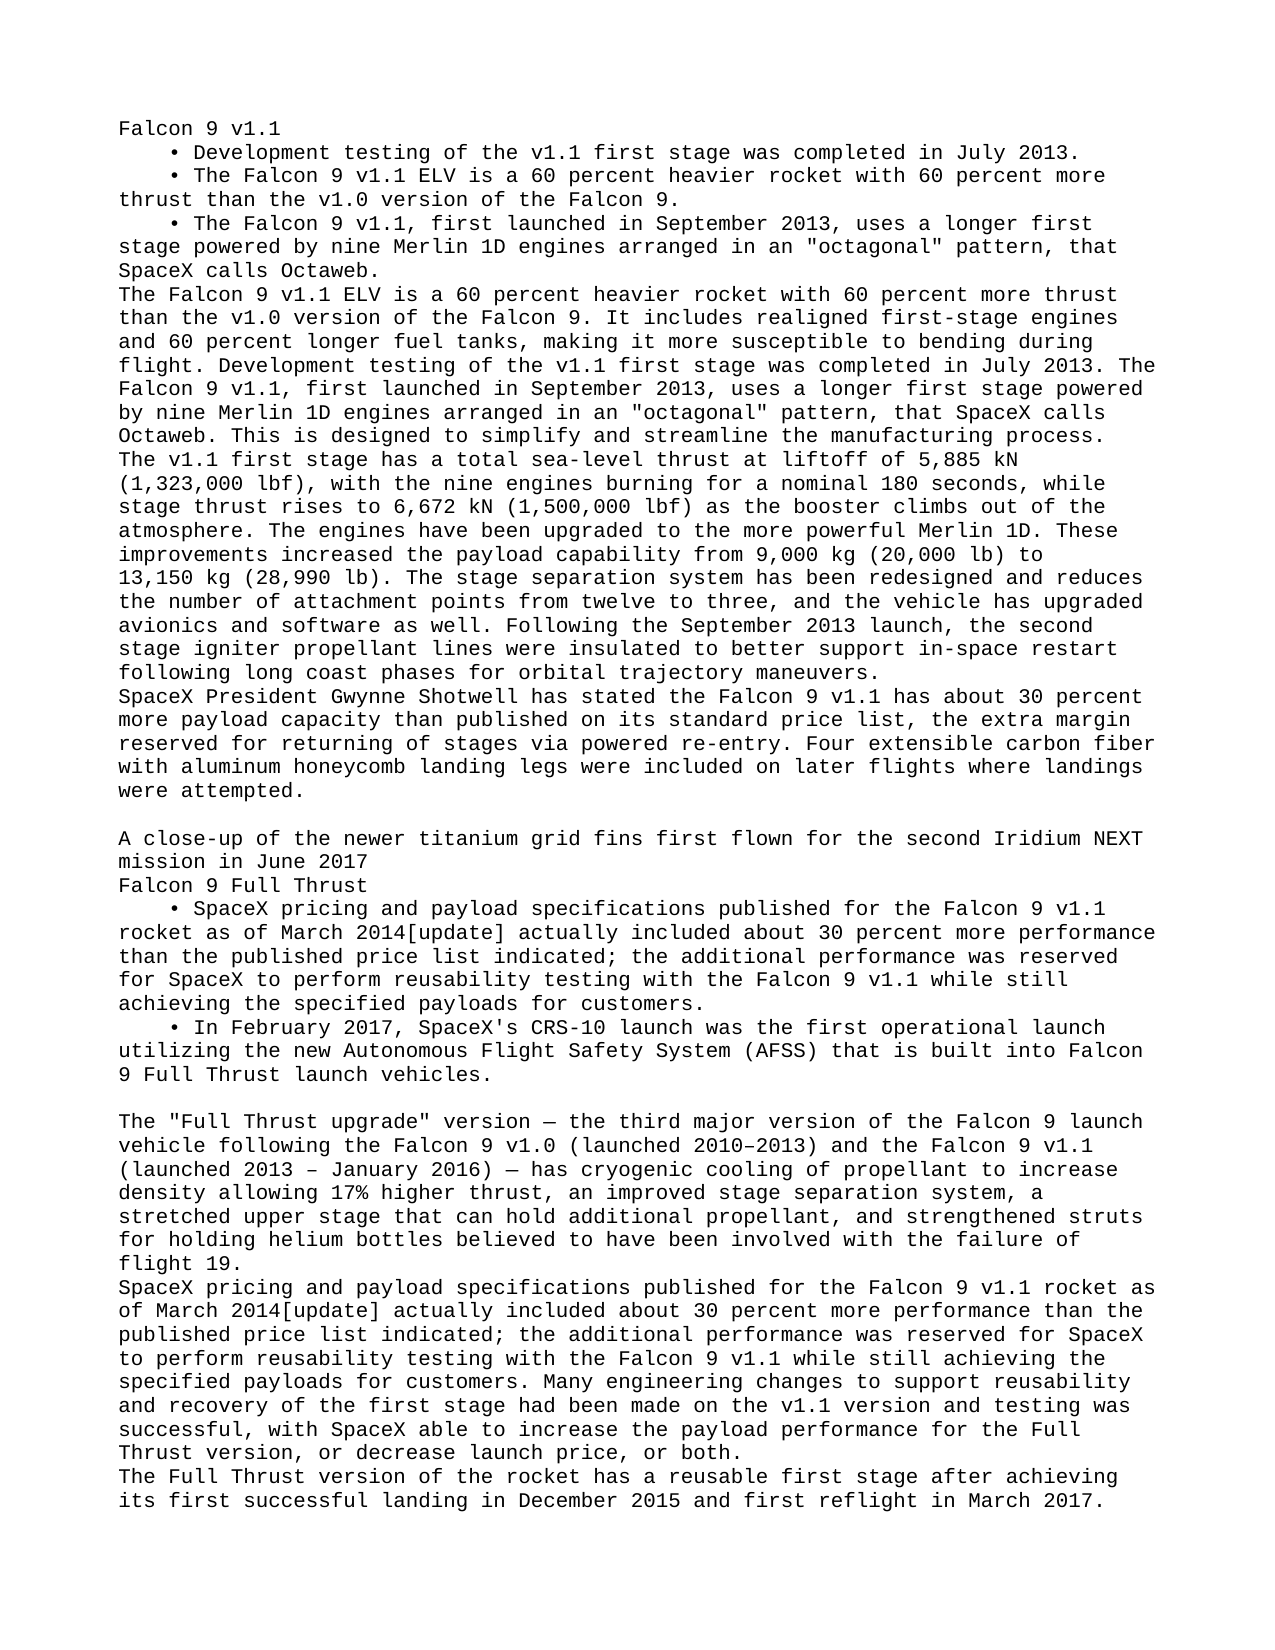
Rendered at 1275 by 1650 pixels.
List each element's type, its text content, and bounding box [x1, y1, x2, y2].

text A close-up of the newer titanium grid fins first flown for the second Iridium NEXT mission in June 2017 [118, 827, 1157, 875]
text The Full Thrust version of the rocket has a reusable first stage after achieving its first successful landing in December 2015 and first reflight in March 2017. [118, 1466, 1157, 1513]
text • The Falcon 9 v1.1 ELV is a 60 percent heavier rocket with 60 percent more thrust than the v1.0 version of the Falcon 9. [118, 165, 1157, 213]
text Falcon 9 v1.1 [118, 118, 1157, 142]
text The Falcon 9 v1.1 ELV is a 60 percent heavier rocket with 60 percent more thrust than the v1.0 version of the Falcon 9. It includes realigned first-stage engines and 60 percent longer fuel tanks, making it more susceptible to bending during flight. Development testing of the v1.1 first stage was completed in July 2013. The Falcon 9 v1.1, first launched in September 2013, uses a longer first stage powered by nine Merlin 1D engines arranged in an "octagonal" pattern, that SpaceX calls Octaweb. This is designed to simplify and streamline the manufacturing process. [118, 284, 1157, 449]
text SpaceX President Gwynne Shotwell has stated the Falcon 9 v1.1 has about 30 percent more payload capacity than published on its standard price list, the extra margin reserved for returning of stages via powered re-entry. Four extensible carbon fiber with aluminum honeycomb landing legs were included on later flights where landings were attempted. [118, 686, 1157, 804]
text • SpaceX pricing and payload specifications published for the Falcon 9 v1.1 rocket as of March 2014[update] actually included about 30 percent more performance than the published price list indicated; the additional performance was reserved for SpaceX to perform reusability testing with the Falcon 9 v1.1 while still achieving the specified payloads for customers. [118, 898, 1157, 1017]
text • The Falcon 9 v1.1, first launched in September 2013, uses a longer first stage powered by nine Merlin 1D engines arranged in an "octagonal" pattern, that SpaceX calls Octaweb. [118, 213, 1157, 284]
text The v1.1 first stage has a total sea-level thrust at liftoff of 5,885 kN (1,323,000 lbf), with the nine engines burning for a nominal 180 seconds, while stage thrust rises to 6,672 kN (1,500,000 lbf) as the booster climbs out of the atmosphere. The engines have been upgraded to the more powerful Merlin 1D. These improvements increased the payload capability from 9,000 kg (20,000 lb) to 13,150 kg (28,990 lb). The stage separation system has been redesigned and reduces the number of attachment points from twelve to three, and the vehicle has upgraded avionics and software as well. Following the September 2013 launch, the second stage igniter propellant lines were insulated to better support in-space restart following long coast phases for orbital trajectory maneuvers. [118, 449, 1157, 686]
text Falcon 9 Full Thrust [118, 875, 1157, 898]
text • In February 2017, SpaceX's CRS-10 launch was the first operational launch utilizing the new Autonomous Flight Safety System (AFSS) that is built into Falcon 9 Full Thrust launch vehicles. [118, 1017, 1157, 1088]
text • Development testing of the v1.1 first stage was completed in July 2013. [118, 142, 1157, 165]
text SpaceX pricing and payload specifications published for the Falcon 9 v1.1 rocket as of March 2014[update] actually included about 30 percent more performance than the published price list indicated; the additional performance was reserved for SpaceX to perform reusability testing with the Falcon 9 v1.1 while still achieving the specified payloads for customers. Many engineering changes to support reusability and recovery of the first stage had been made on the v1.1 version and testing was successful, with SpaceX able to increase the payload performance for the Full Thrust version, or decrease launch price, or both. [118, 1277, 1157, 1466]
text The "Full Thrust upgrade" version — the third major version of the Falcon 9 launch vehicle following the Falcon 9 v1.0 (launched 2010–2013) and the Falcon 9 v1.1 (launched 2013 – January 2016) — has cryogenic cooling of propellant to increase density allowing 17% higher thrust, an improved stage separation system, a stretched upper stage that can hold additional propellant, and strengthened struts for holding helium bottles believed to have been involved with the failure of flight 19. [118, 1111, 1157, 1277]
